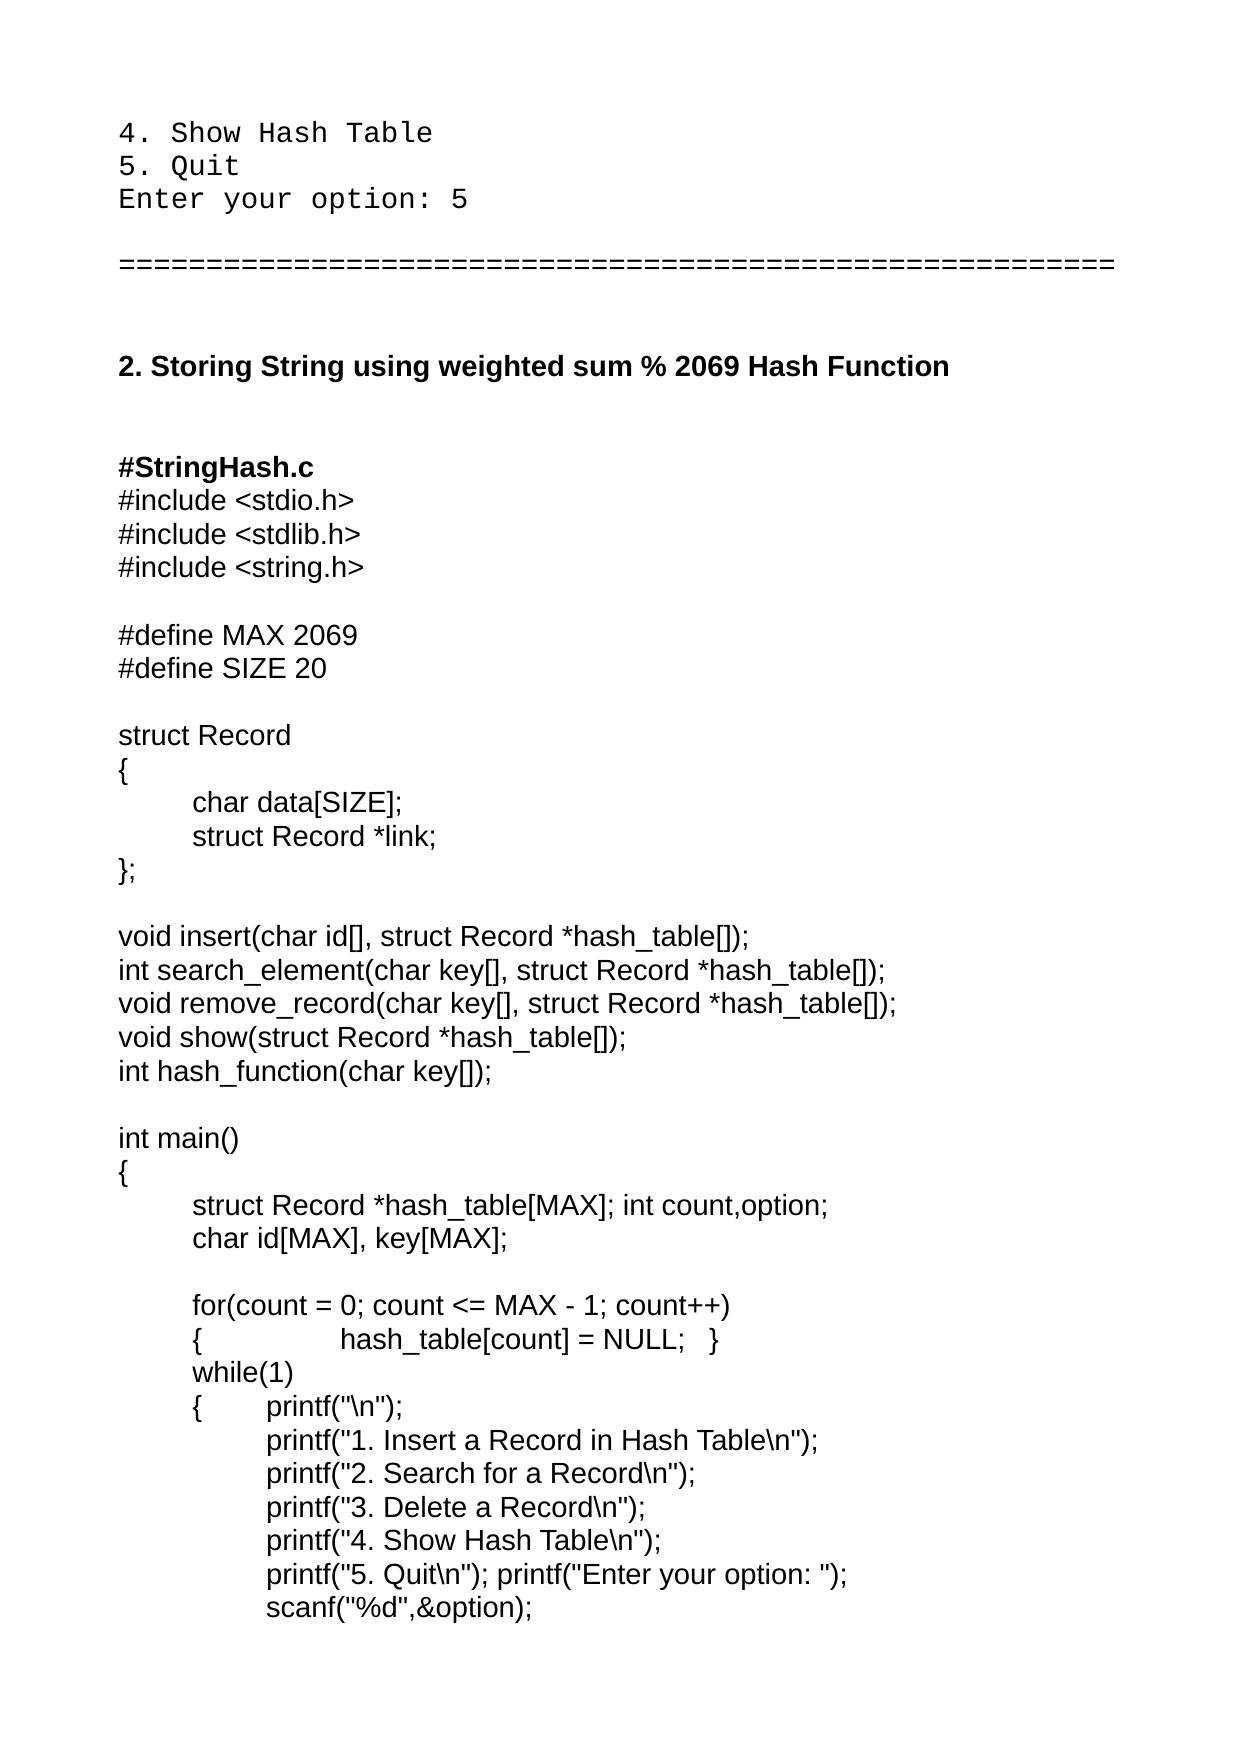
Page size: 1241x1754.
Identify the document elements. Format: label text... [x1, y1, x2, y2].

text }; [118, 852, 1122, 886]
text { printf("\n"); [118, 1389, 1122, 1423]
text { [118, 1154, 1122, 1188]
text void show(struct Record *hash_table[]); [118, 1020, 1122, 1054]
text void insert(char id[], struct Record *hash_table[]); [118, 919, 1122, 953]
text char data[SIZE]; [118, 785, 1122, 819]
text #define SIZE 20 [118, 651, 1122, 685]
text printf("5. Quit\n"); printf("Enter your option: "); [118, 1557, 1122, 1590]
text printf("1. Insert a Record in Hash Table\n"); [118, 1423, 1122, 1456]
text #include <string.h> [118, 551, 1122, 584]
text Enter your option: 5 [118, 184, 1122, 217]
text int hash_function(char key[]); [118, 1054, 1122, 1087]
text struct Record [118, 718, 1122, 752]
text { hash_table[count] = NULL; } [118, 1322, 1122, 1356]
text int search_element(char key[], struct Record *hash_table[]); [118, 953, 1122, 987]
text { [118, 752, 1122, 785]
text scanf("%d",&option); [118, 1590, 1122, 1624]
text printf("2. Search for a Record\n"); [118, 1456, 1122, 1490]
text #StringHash.c [118, 450, 1122, 483]
text 5. Quit [118, 151, 1122, 184]
text for(count = 0; count <= MAX - 1; count++) [118, 1288, 1122, 1322]
text ========================================================= [118, 250, 1122, 283]
text 4. Show Hash Table [118, 118, 1122, 151]
text void remove_record(char key[], struct Record *hash_table[]); [118, 987, 1122, 1020]
text printf("4. Show Hash Table\n"); [118, 1523, 1122, 1557]
text struct Record *hash_table[MAX]; int count,option; [118, 1188, 1122, 1221]
text 2. Storing String using weighted sum % 2069 Hash Function [118, 349, 1122, 383]
text #define MAX 2069 [118, 618, 1122, 651]
text printf("3. Delete a Record\n"); [118, 1490, 1122, 1523]
text #include <stdio.h> [118, 483, 1122, 517]
text char id[MAX], key[MAX]; [118, 1221, 1122, 1255]
text #include <stdlib.h> [118, 517, 1122, 551]
text struct Record *link; [118, 819, 1122, 852]
text int main() [118, 1121, 1122, 1154]
text while(1) [118, 1356, 1122, 1389]
